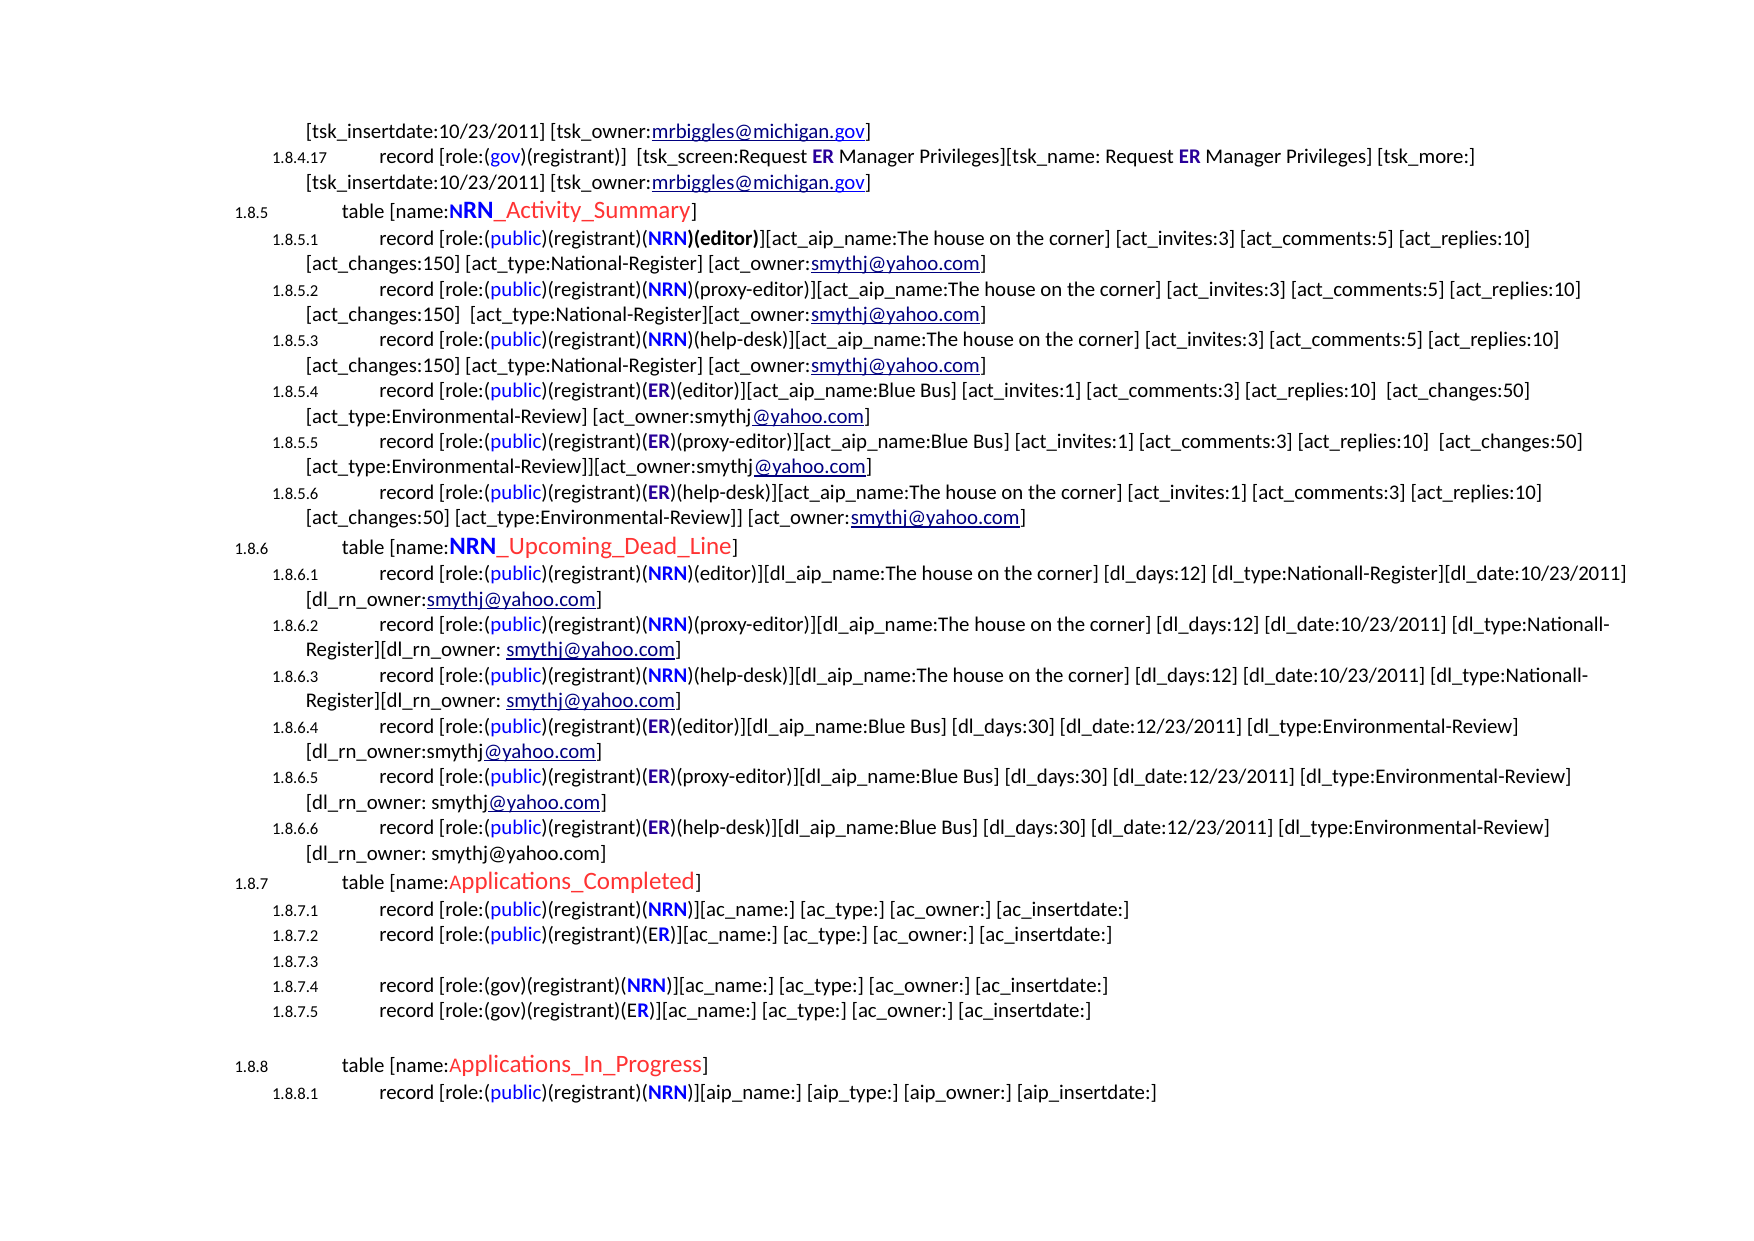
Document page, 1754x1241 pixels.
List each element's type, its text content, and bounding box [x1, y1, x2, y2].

list record [role:(gov)(registrant)(NRN)][ac_name:] [ac_type:] [ac_owner:] [ac_insertdate:] [268, 972, 1636, 998]
list record [role:(public)(registrant)(ER)(proxy-editor)][act_aip_name:Blue Bus] [act_invites:1] [act_comments:3] [act_replies:10] [act_changes:50] [act_type:Environmental-Review]][act_owner:smythj@yahoo.com] [268, 428, 1636, 479]
list record [role:(public)(registrant)(ER)(help-desk)][dl_aip_name:Blue Bus] [dl_days:30] [dl_date:12/23/2011] [dl_type:Environmental-Review][dl_rn_owner: smythj@yahoo.com] [268, 814, 1636, 865]
list record [role:(public)(registrant)(ER)(editor)][dl_aip_name:Blue Bus] [dl_days:30] [dl_date:12/23/2011] [dl_type:Environmental-Review][dl_rn_owner:smythj@yahoo.com] [268, 713, 1636, 764]
list table [name:Applications_In_Progress] [231, 1048, 1636, 1079]
list table [name:Applications_Completed] [231, 865, 1636, 896]
list table [name:NRN_Upcoming_Dead_Line] [231, 530, 1636, 560]
list record [role:(public)(registrant)(NRN)][ac_name:] [ac_type:] [ac_owner:] [ac_insertdate:] [268, 896, 1636, 921]
list record [role:(gov)(registrant)] [tsk_screen:Request ER Manager Privileges][tsk_name: Request ER Manager Privileges] [tsk_more:][tsk_insertdate:10/23/2011] [tsk_owner:mrbiggles@michigan.gov] [268, 143, 1636, 194]
list record [role:(public)(registrant)(NRN)(editor)][act_aip_name:The house on the corner] [act_invites:3] [act_comments:5] [act_replies:10] [act_changes:150] [act_type:National-Register] [act_owner:smythj@yahoo.com] [268, 225, 1636, 276]
list table [name:NRN_Activity_Summary] [231, 194, 1636, 225]
list record [role:(public)(registrant)(ER)][ac_name:] [ac_type:] [ac_owner:] [ac_insertdate:] [268, 921, 1636, 947]
list record [role:(gov)(registrant)(ER)][ac_name:] [ac_type:] [ac_owner:] [ac_insertdate:] [268, 998, 1636, 1023]
list record [role:(public)(registrant)(ER)(help-desk)][act_aip_name:The house on the corner] [act_invites:1] [act_comments:3] [act_replies:10] [act_changes:50] [act_type:Environmental-Review]] [act_owner:smythj@yahoo.com] [268, 479, 1636, 530]
list record [role:(public)(registrant)(NRN)(proxy-editor)][act_aip_name:The house on the corner] [act_invites:3] [act_comments:5] [act_replies:10] [act_changes:150] [act_type:National-Register][act_owner:smythj@yahoo.com] [268, 276, 1636, 327]
list record [role:(public)(registrant)(NRN)(editor)][dl_aip_name:The house on the corner] [dl_days:12] [dl_type:Nationall-Register][dl_date:10/23/2011] [dl_rn_owner:smythj@yahoo.com] [268, 560, 1636, 611]
list [tsk_insertdate:10/23/2011] [tsk_owner:mrbiggles@michigan.gov] [268, 118, 1636, 143]
list record [role:(public)(registrant)(NRN)][aip_name:] [aip_type:] [aip_owner:] [aip_insertdate:] [268, 1079, 1636, 1104]
list record [role:(public)(registrant)(NRN)(help-desk)][act_aip_name:The house on the corner] [act_invites:3] [act_comments:5] [act_replies:10] [act_changes:150] [act_type:National-Register] [act_owner:smythj@yahoo.com] [268, 327, 1636, 377]
list record [role:(public)(registrant)(ER)(proxy-editor)][dl_aip_name:Blue Bus] [dl_days:30] [dl_date:12/23/2011] [dl_type:Environmental-Review][dl_rn_owner: smythj@yahoo.com] [268, 764, 1636, 814]
list record [role:(public)(registrant)(NRN)(help-desk)][dl_aip_name:The house on the corner] [dl_days:12] [dl_date:10/23/2011] [dl_type:Nationall-Register][dl_rn_owner: smythj@yahoo.com] [268, 662, 1636, 713]
list record [role:(public)(registrant)(NRN)(proxy-editor)][dl_aip_name:The house on the corner] [dl_days:12] [dl_date:10/23/2011] [dl_type:Nationall-Register][dl_rn_owner: smythj@yahoo.com] [268, 611, 1636, 662]
list record [role:(public)(registrant)(ER)(editor)][act_aip_name:Blue Bus] [act_invites:1] [act_comments:3] [act_replies:10] [act_changes:50] [act_type:Environmental-Review] [act_owner:smythj@yahoo.com] [268, 377, 1636, 428]
